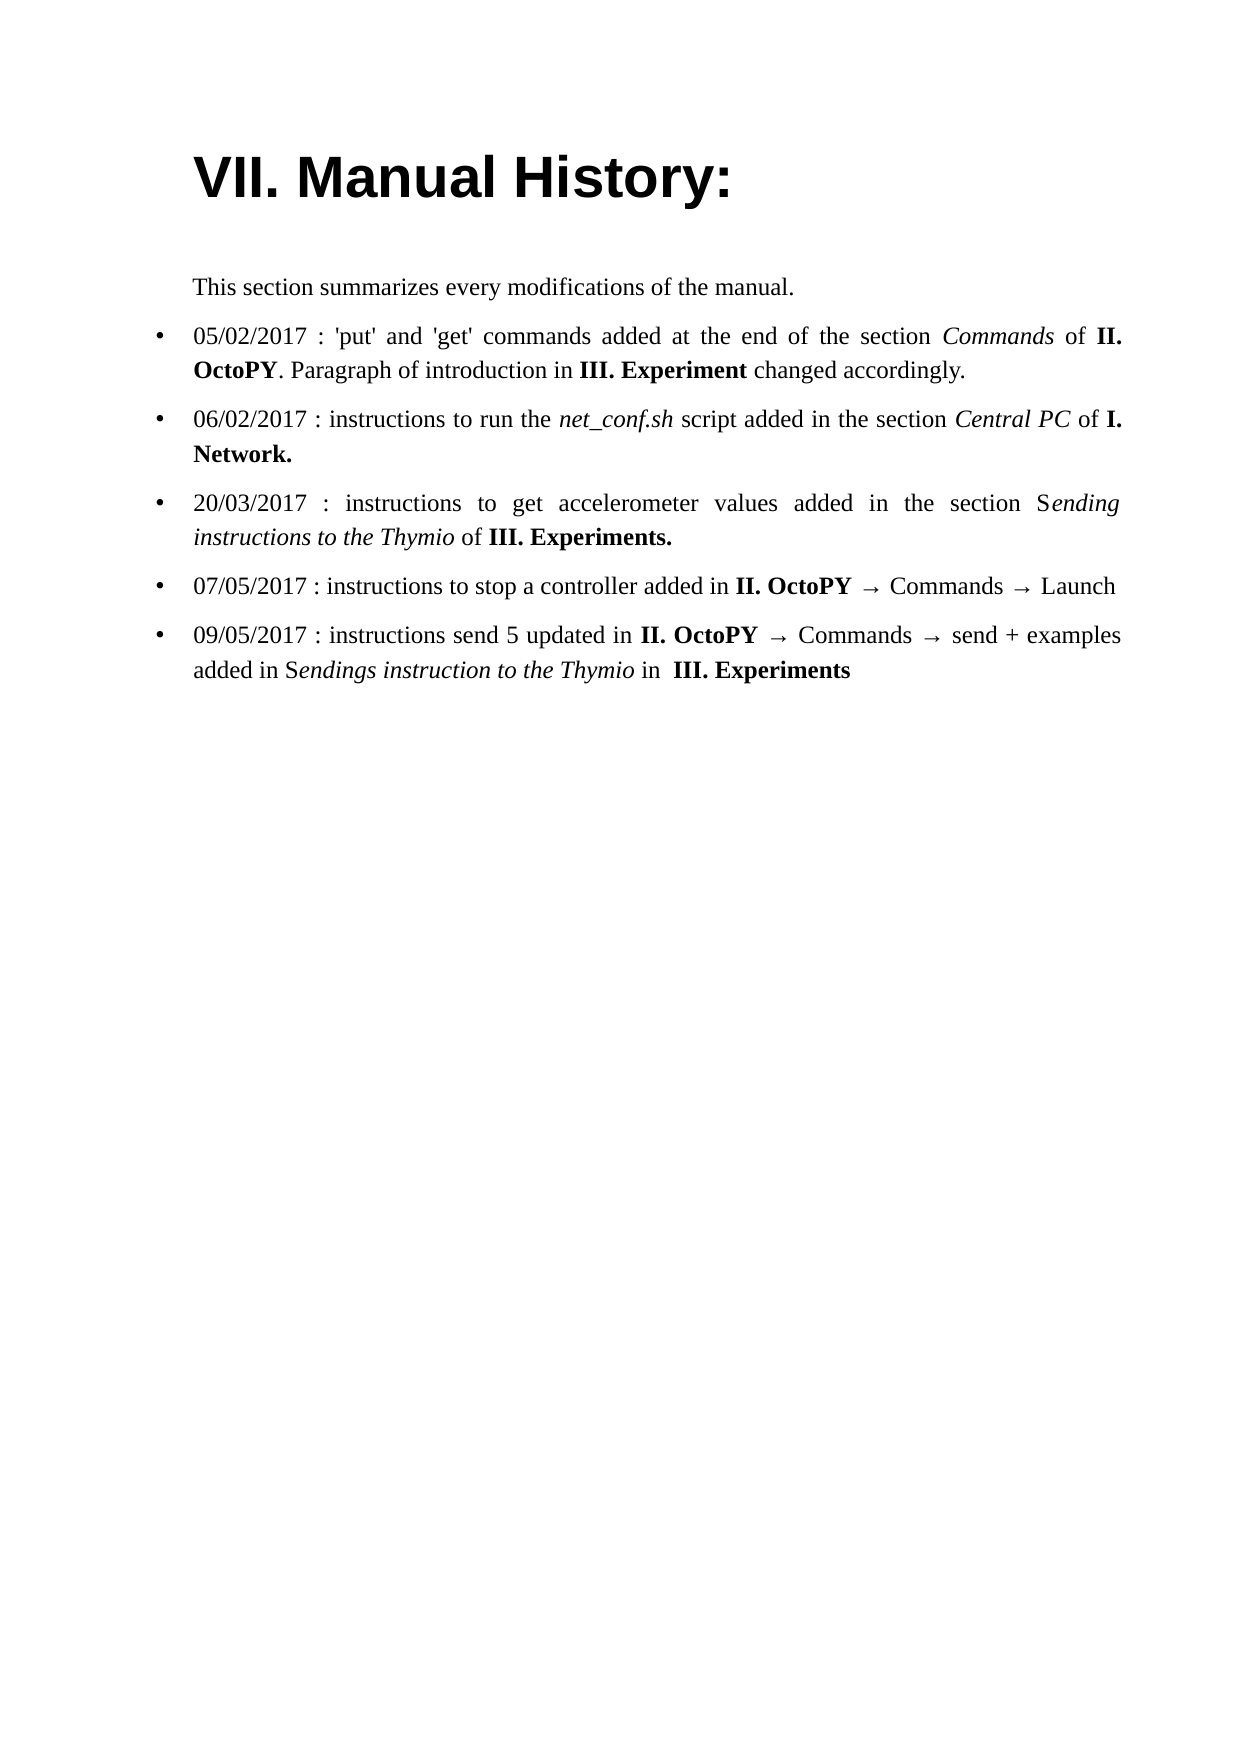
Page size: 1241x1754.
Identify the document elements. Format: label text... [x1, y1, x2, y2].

subtitle VII. Manual History: [156, 143, 1122, 210]
text This section summarizes every modifications of the manual. [118, 272, 1122, 301]
list 09/05/2017 : instructions send 5 updated in II. OctoPY → Commands → send + examples added in Sendings instruction to the Thymio in III. Experiments [156, 621, 1122, 684]
list 06/02/2017 : instructions to run the net_conf.sh script added in the section Central PC of I. Network. [156, 404, 1122, 468]
list 20/03/2017 : instructions to get accelerometer values added in the section Sending instructions to the Thymio of III. Experiments. [156, 488, 1122, 551]
list 07/05/2017 : instructions to stop a controller added in II. OctoPY → Commands → Launch [156, 571, 1122, 600]
list 05/02/2017 : 'put' and 'get' commands added at the end of the section Commands of II. OctoPY. Paragraph of introduction in III. Experiment changed accordingly. [156, 321, 1122, 384]
